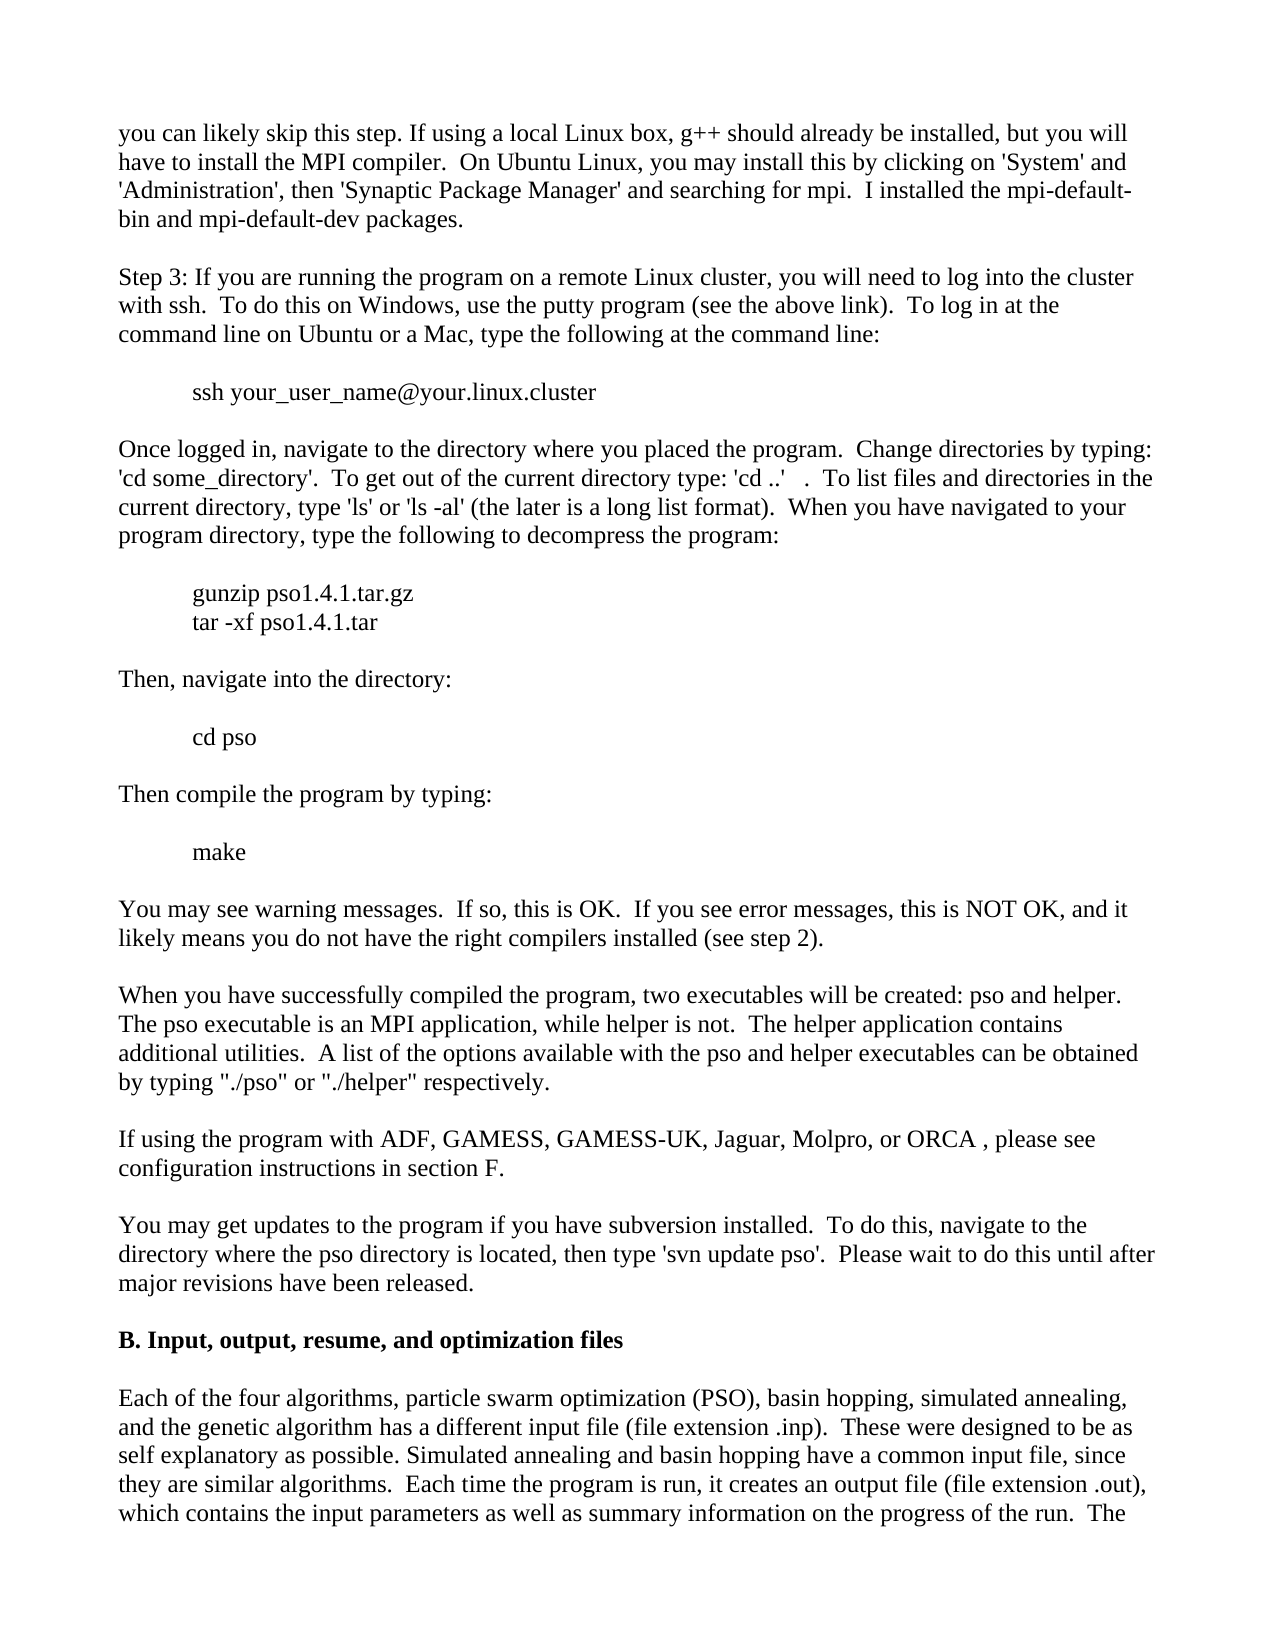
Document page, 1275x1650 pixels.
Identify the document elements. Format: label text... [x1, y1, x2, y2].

text you can likely skip this step. If using a local Linux box, g++ should already be installed, but you will have to install the MPI compiler. On Ubuntu Linux, you may install this by clicking on 'System' and 'Administration', then 'Synaptic Package Manager' and searching for mpi. I installed the mpi-default-bin and mpi-default-dev packages. [118, 118, 1157, 233]
text You may get updates to the program if you have subversion installed. To do this, navigate to the directory where the pso directory is located, then type 'svn update pso'. Please wait to do this until after major revisions have been released. [118, 1211, 1157, 1297]
text tar -xf pso1.4.1.tar [118, 607, 1157, 636]
text cd pso [118, 722, 1157, 751]
text Step 3: If you are running the program on a remote Linux cluster, you will need to log into the cluster with ssh. To do this on Windows, use the putty program (see the above link). To log in at the command line on Ubuntu or a Mac, type the following at the command line: [118, 262, 1157, 348]
text make [118, 837, 1157, 866]
text ssh your_user_name@your.linux.cluster [118, 377, 1157, 406]
text When you have successfully compiled the program, two executables will be created: pso and helper. The pso executable is an MPI application, while helper is not. The helper application contains additional utilities. A list of the options available with the pso and helper executables can be obtained by typing "./pso" or "./helper" respectively. [118, 981, 1157, 1096]
text gunzip pso1.4.1.tar.gz [118, 578, 1157, 607]
text If using the program with ADF, GAMESS, GAMESS-UK, Jaguar, Molpro, or ORCA , please see configuration instructions in section F. [118, 1124, 1157, 1182]
text Then, navigate into the directory: [118, 664, 1157, 693]
text Once logged in, navigate to the directory where you placed the program. Change directories by typing: 'cd some_directory'. To get out of the current directory type: 'cd ..' . To list files and directories in the current directory, type 'ls' or 'ls -al' (the later is a long list format). When you have navigated to your program directory, type the following to decompress the program: [118, 434, 1157, 549]
text You may see warning messages. If so, this is OK. If you see error messages, this is NOT OK, and it likely means you do not have the right compilers installed (see step 2). [118, 894, 1157, 952]
text Then compile the program by typing: [118, 779, 1157, 808]
text B. Input, output, resume, and optimization files [118, 1326, 1157, 1354]
text Each of the four algorithms, particle swarm optimization (PSO), basin hopping, simulated annealing, and the genetic algorithm has a different input file (file extension .inp). These were designed to be as self explanatory as possible. Simulated annealing and basin hopping have a common input file, since they are similar algorithms. Each time the program is run, it creates an output file (file extension .out), which contains the input parameters as well as summary information on the progress of the run. The [118, 1383, 1157, 1527]
